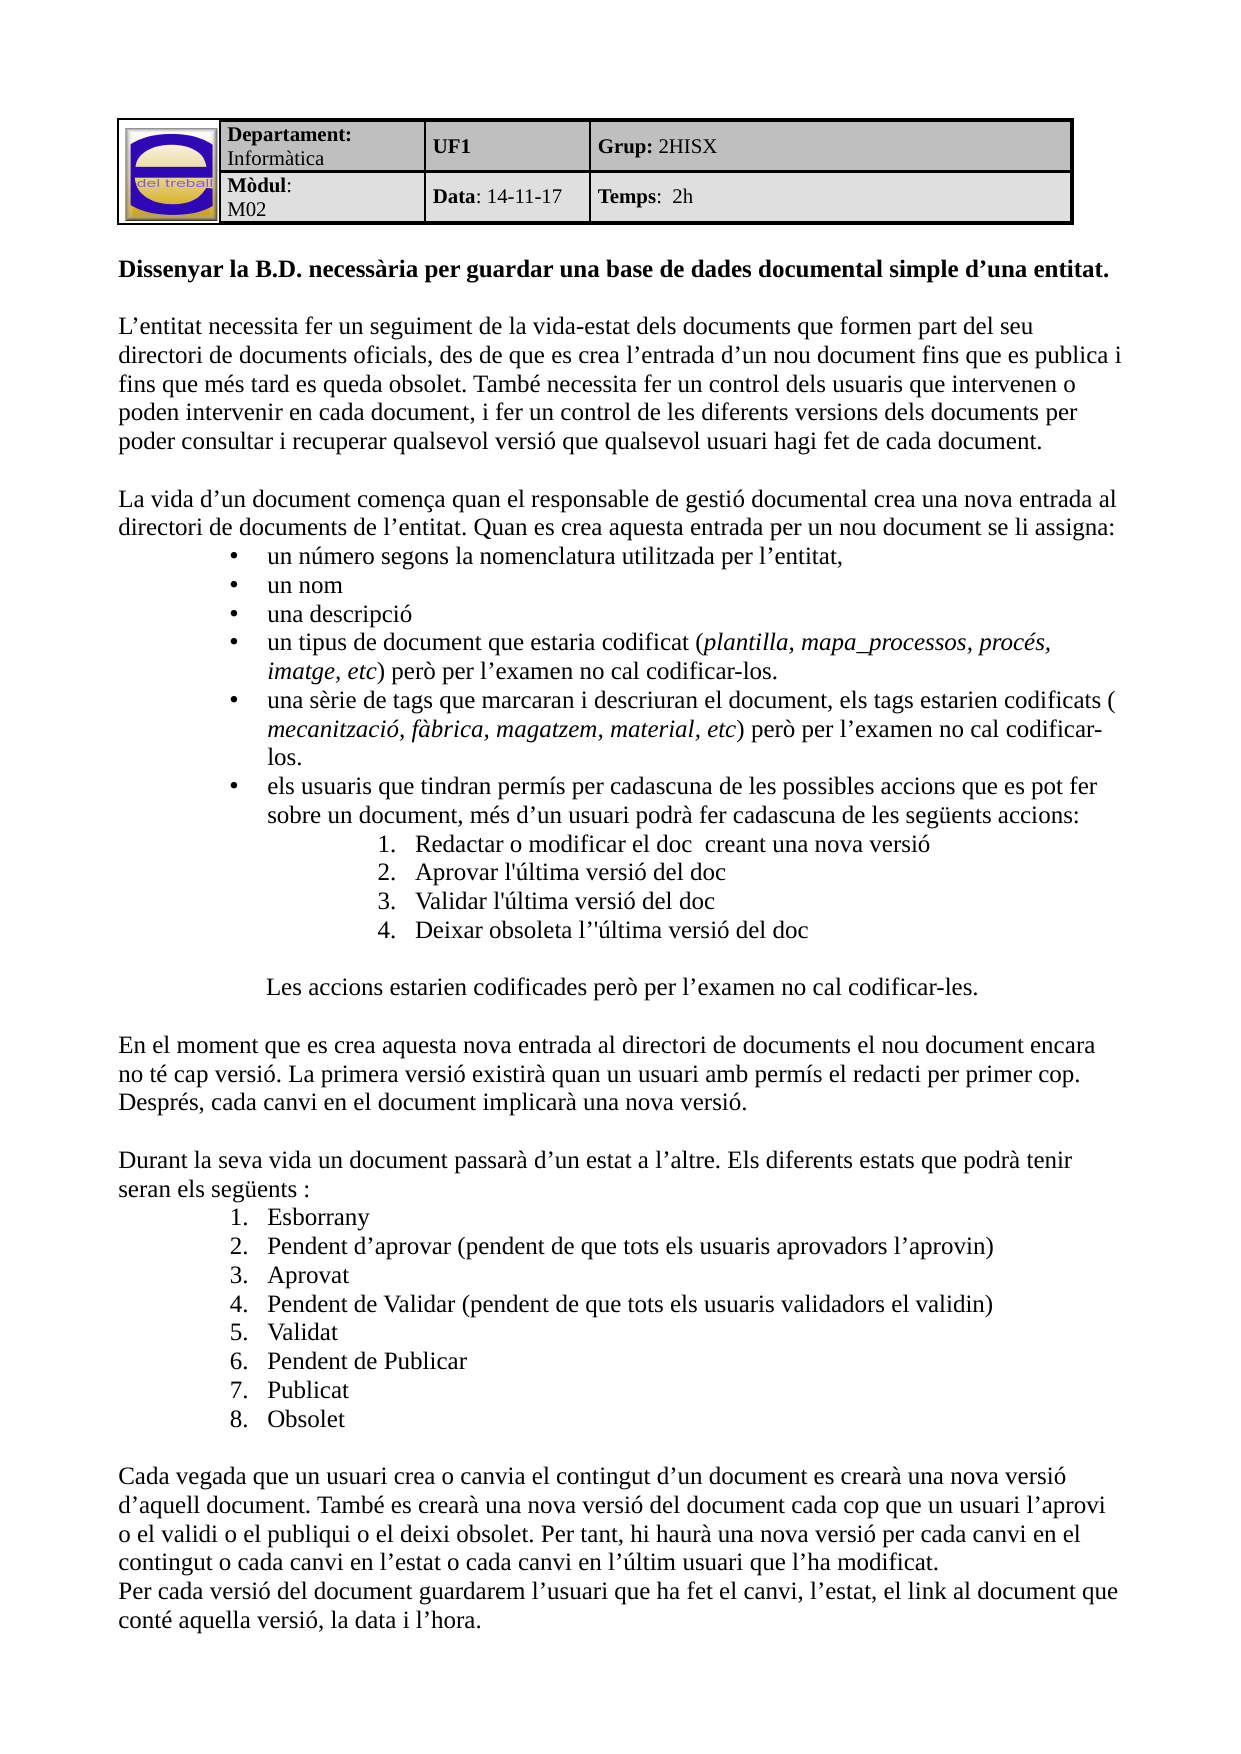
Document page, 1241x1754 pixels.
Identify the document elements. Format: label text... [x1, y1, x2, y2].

table_header [119, 120, 219, 223]
subtitle Redactar o modificar el doc creant una nova versió [377, 829, 1122, 857]
subtitle Pendent de Publicar [229, 1346, 1122, 1375]
subtitle un número segons la nomenclatura utilitzada per l’entitat, [229, 541, 1122, 570]
subtitle un tipus de document que estaria codificat (plantilla, mapa_processos, procés, imatge, etc) però per l’examen no cal codificar-los. [229, 627, 1122, 685]
subtitle Pendent d’aprovar (pendent de que tots els usuaris aprovadors l’aprovin) [229, 1231, 1122, 1260]
subtitle Pendent de Validar (pendent de que tots els usuaris validadors el validin) [229, 1289, 1122, 1317]
subtitle Publicat [229, 1375, 1122, 1404]
subtitle una descripció [229, 599, 1122, 627]
subtitle Aprovar l'última versió del doc [377, 857, 1122, 886]
subtitle Validat [229, 1317, 1122, 1346]
subtitle un nom [229, 570, 1122, 599]
subtitle Cada vegada que un usuari crea o canvia el contingut d’un document es crearà una nova versió d’aquell document. També es crearà una nova versió del document cada cop que un usuari l’aprovi o el validi o el publiqui o el deixi obsolet. Per tant, hi haurà una nova versió per cada canvi en el contingut o cada canvi en l’estat o cada canvi en l’últim usuari que l’ha modificat. [118, 1461, 1122, 1576]
table_header Grup: 2HISX [591, 122, 1070, 170]
subtitle Durant la seva vida un document passarà d’un estat a l’altre. Els diferents estats que podrà tenir seran els següents : [118, 1145, 1122, 1202]
table_header UF1 [426, 122, 589, 170]
subtitle una sèrie de tags que marcaran i descriuran el document, els tags estarien codificats ( mecanització, fàbrica, magatzem, material, etc) però per l’examen no cal codificar-los. [229, 685, 1122, 771]
subtitle Aprovat [229, 1260, 1122, 1289]
subtitle Les accions estarien codificades però per l’examen no cal codificar-les. [118, 972, 1122, 1001]
table_cell Temps: 2h [591, 173, 1070, 221]
subtitle els usuaris que tindran permís per cadascuna de les possibles accions que es pot fer sobre un document, més d’un usuari podrà fer cadascuna de les següents accions: [229, 771, 1122, 829]
subtitle En el moment que es crea aquesta nova entrada al directori de documents el nou document encara no té cap versió. La primera versió existirà quan un usuari amb permís el redacti per primer cop. Després, cada canvi en el document implicarà una nova versió. [118, 1030, 1122, 1116]
picture [125, 128, 218, 221]
subtitle Obsolet [229, 1404, 1122, 1432]
subtitle Per cada versió del document guardarem l’usuari que ha fet el canvi, l’estat, el link al document que conté aquella versió, la data i l’hora. [118, 1576, 1122, 1634]
table_cell Mòdul: M02 [221, 173, 424, 221]
subtitle L’entitat necessita fer un seguiment de la vida-estat dels documents que formen part del seu directori de documents oficials, des de que es crea l’entrada d’un nou document fins que es publica i fins que més tard es queda obsolet. També necessita fer un control dels usuaris que intervenen o poden intervenir en cada document, i fer un control de les diferents versions dels documents per poder consultar i recuperar qualsevol versió que qualsevol usuari hagi fet de cada document. [118, 311, 1122, 455]
table_cell Data: 14-11-17 [426, 173, 589, 221]
subtitle Validar l'última versió del doc [377, 886, 1122, 915]
subtitle La vida d’un document comença quan el responsable de gestió documental crea una nova entrada al directori de documents de l’entitat. Quan es crea aquesta entrada per un nou document se li assigna: [118, 484, 1122, 541]
table_header Departament: Informàtica [221, 122, 424, 170]
subtitle Esborrany [229, 1202, 1122, 1231]
subtitle Deixar obsoleta l’'última versió del doc [377, 915, 1122, 944]
subtitle Dissenyar la B.D. necessària per guardar una base de dades documental simple d’una entitat. [118, 254, 1122, 282]
